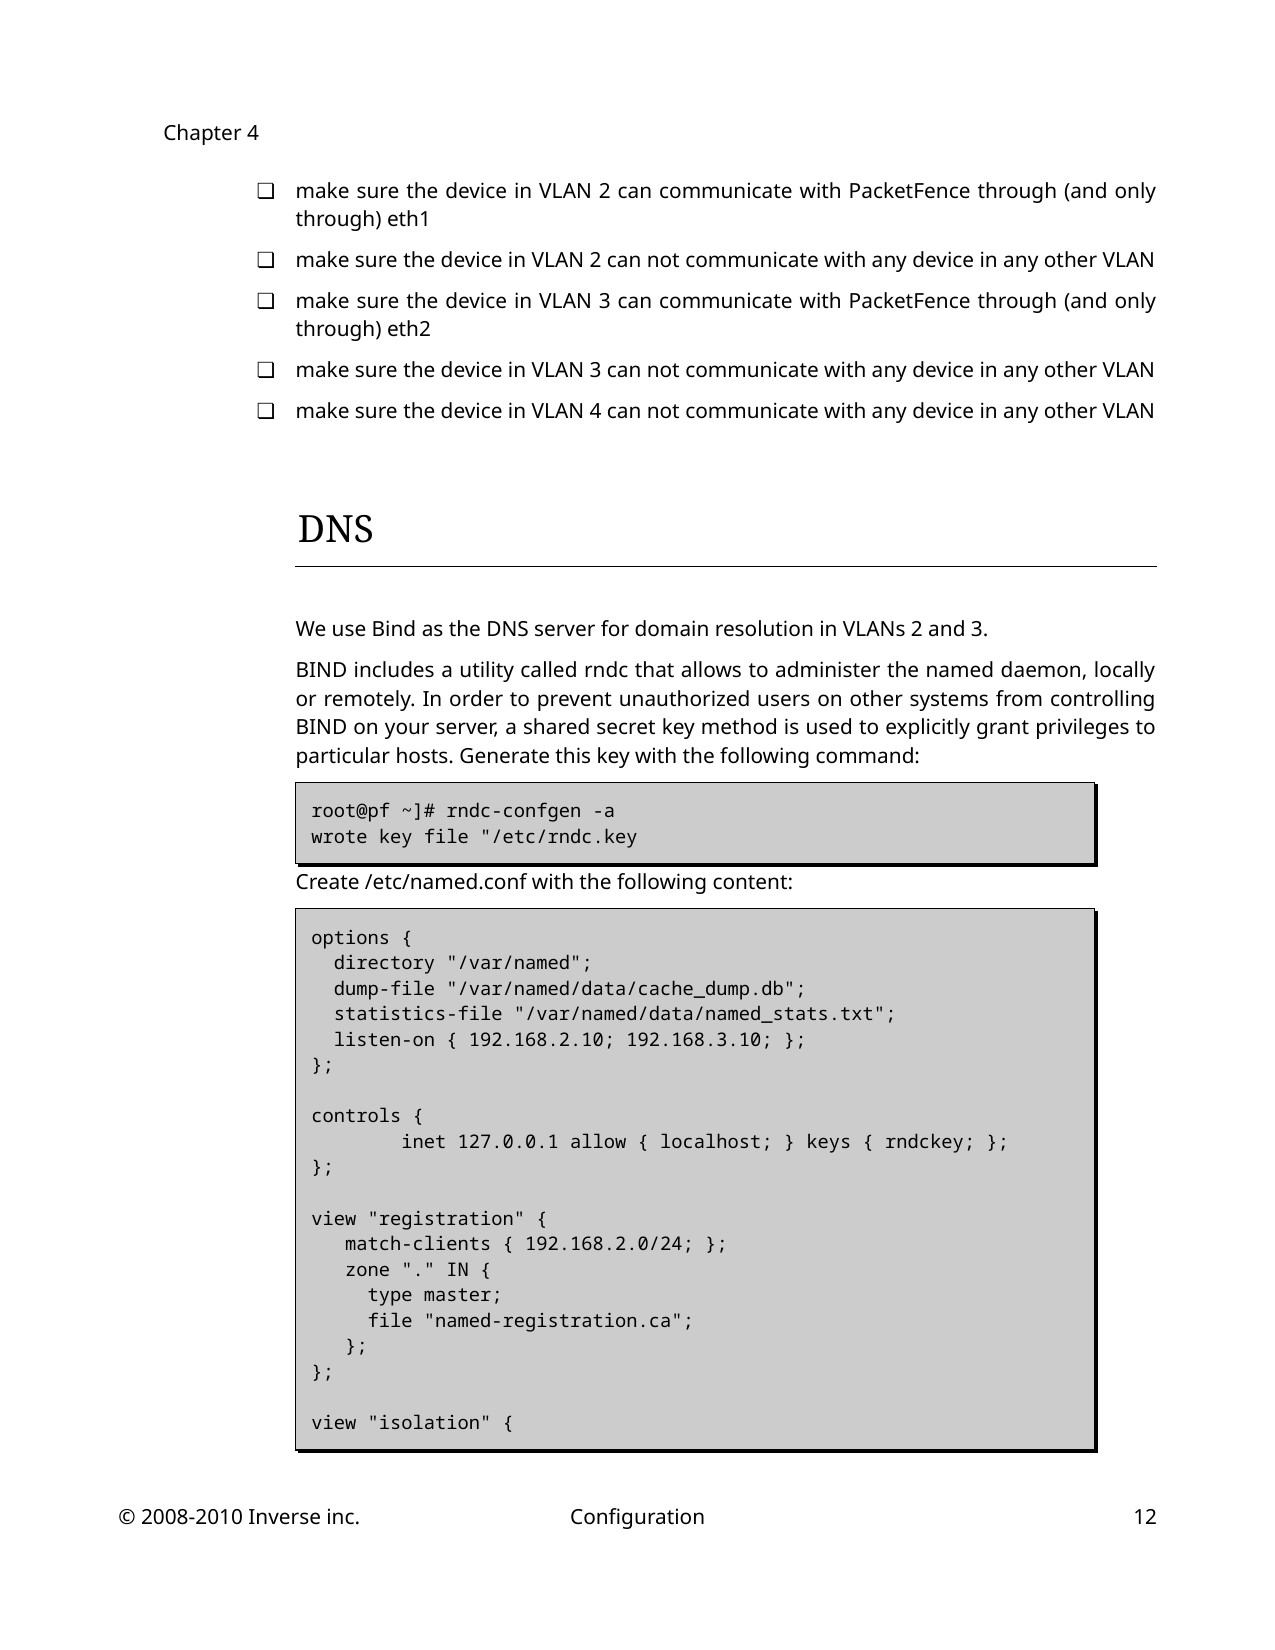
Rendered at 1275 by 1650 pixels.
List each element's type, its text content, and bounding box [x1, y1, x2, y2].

text root@pf ~]# rndc-confgen -a [296, 783, 1094, 807]
text We use Bind as the DNS server for domain resolution in VLANs 2 and 3. [295, 614, 1157, 643]
text controls { [296, 1087, 1094, 1112]
text }; [296, 1138, 1094, 1163]
text zone "." IN { [296, 1240, 1094, 1266]
list ❏ make sure the device in VLAN 3 can not communicate with any device in any other VLAN [256, 355, 1157, 384]
text listen-on { 192.168.2.10; 192.168.3.10; }; [296, 1010, 1094, 1036]
list ❏ make sure the device in VLAN 4 can not communicate with any device in any other VLAN [256, 396, 1157, 425]
text file "named-registration.ca"; [296, 1291, 1094, 1317]
text }; [296, 1036, 1094, 1061]
text }; [296, 1317, 1094, 1342]
text dump-file "/var/named/data/cache_dump.db"; [296, 959, 1094, 985]
text }; [296, 1342, 1094, 1368]
text options { [296, 909, 1094, 934]
text }; [528, 1317, 533, 1326]
text wrote key file "/etc/rndc.key [296, 807, 1094, 863]
text statistics-file "/var/named/data/named_stats.txt"; [296, 985, 1094, 1010]
list ❏ make sure the device in VLAN 2 can not communicate with any device in any other VLAN [256, 245, 1157, 274]
text view "registration" { [296, 1189, 1094, 1214]
text directory "/var/named"; [296, 934, 1094, 959]
text }; [618, 1318, 624, 1326]
text BIND includes a utility called rndc that allows to administer the named daemon, locally or remotely. In order to prevent unauthorized users on other systems from controlling BIND on your server, a shared secret key method is used to explicitly grant privileges to particular hosts. Generate this key with the following command: [295, 655, 1157, 769]
text match-clients { 192.168.2.0/24; }; [296, 1214, 1094, 1240]
subtitle DNS [295, 503, 1157, 566]
text type master; [296, 1266, 1094, 1291]
text inet 127.0.0.1 allow { localhost; } keys { rndckey; }; [296, 1112, 1094, 1138]
list ❏ make sure the device in VLAN 3 can communicate with PacketFence through (and only through) eth2 [256, 286, 1157, 343]
list ❏ make sure the device in VLAN 2 can communicate with PacketFence through (and only through) eth1 [256, 176, 1157, 233]
text view "isolation" { [296, 1393, 1094, 1449]
text Create /etc/named.conf with the following content: [295, 867, 1157, 896]
